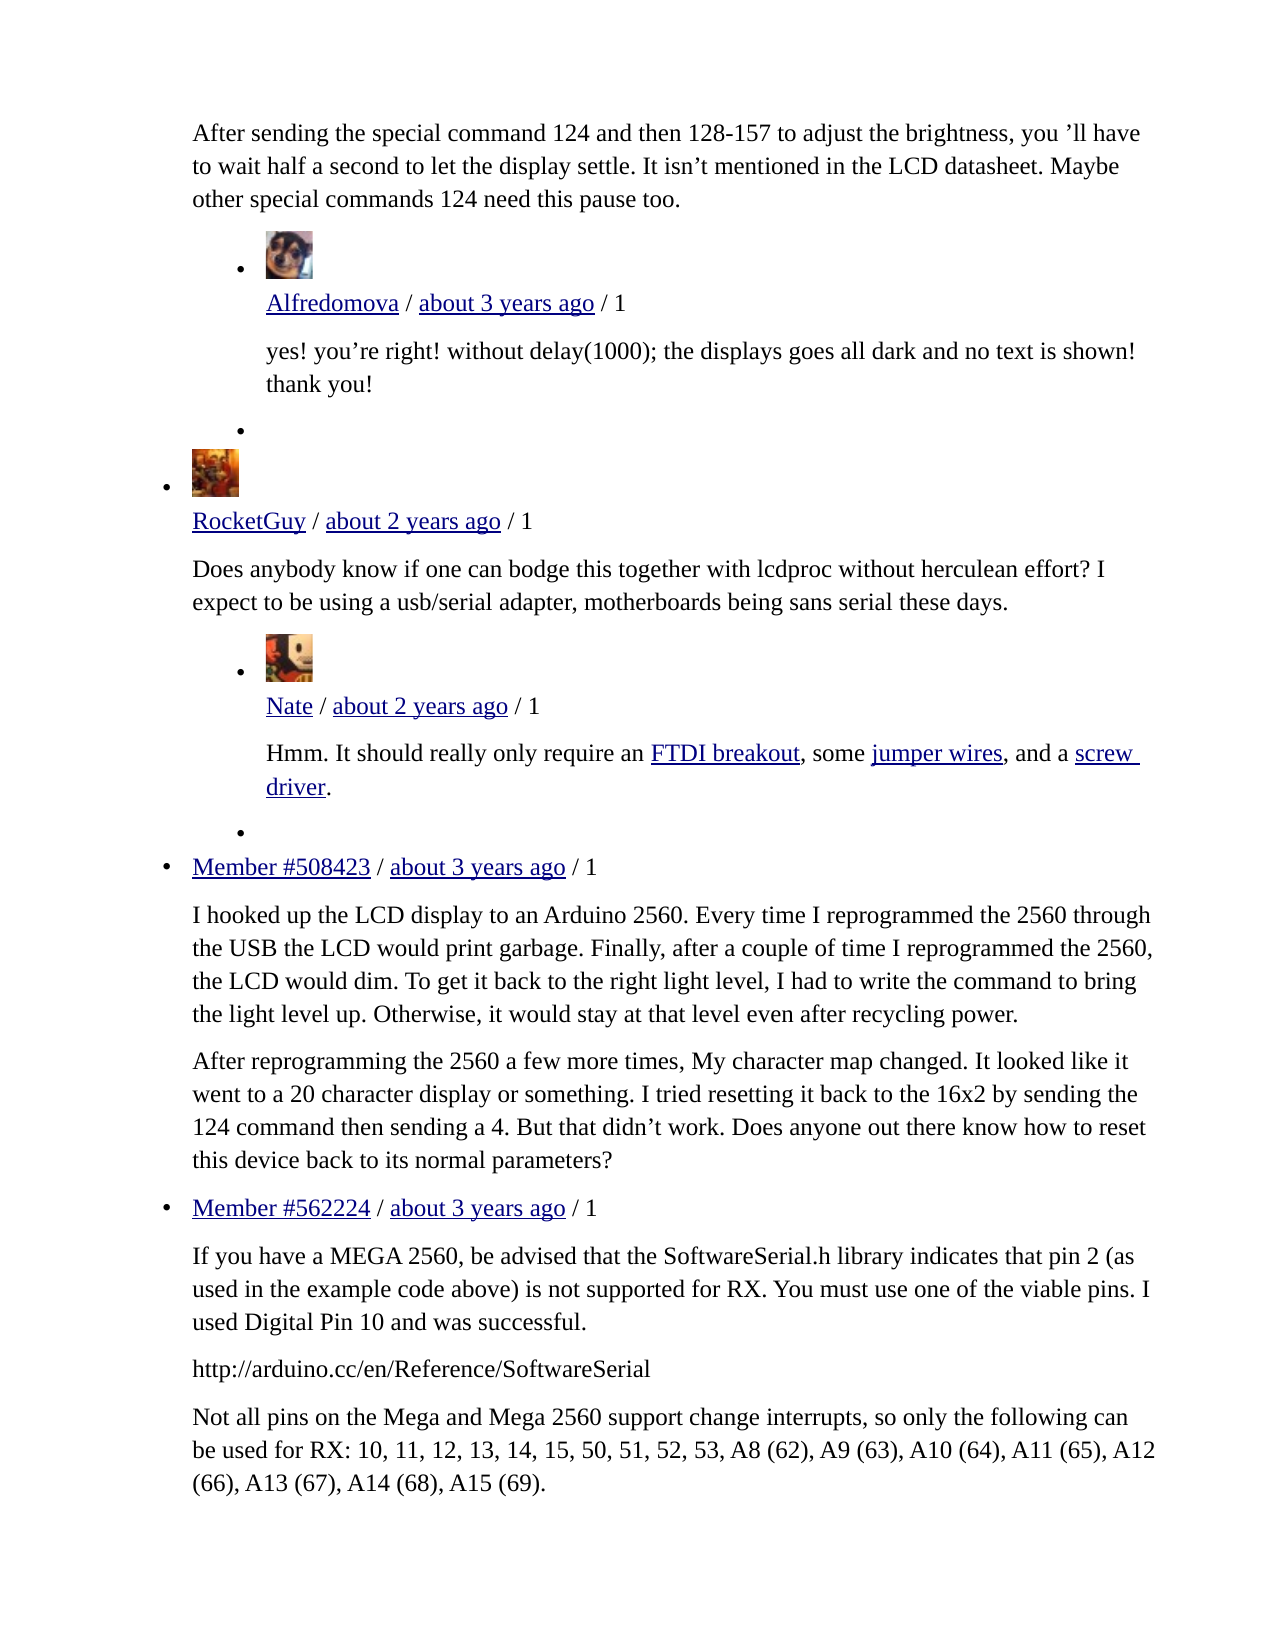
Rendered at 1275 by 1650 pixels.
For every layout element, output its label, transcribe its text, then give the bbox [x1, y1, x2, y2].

list If you have a MEGA 2560, be advised that the SoftwareSerial.h library indicates that pin 2 (as used in the example code above) is not supported for RX. You must use one of the viable pins. I used Digital Pin 10 and was successful. [162, 1241, 1157, 1336]
list Does anybody know if one can bodge this together with lcdproc without herculean effort? I expect to be using a usb/serial adapter, motherboards being sans serial these days. [162, 554, 1157, 616]
list Nate / about 2 years ago / 1 [236, 691, 1157, 720]
list Hmm. It should really only require an FTDI breakout, some jumper wires, and a screw driver. [236, 738, 1157, 800]
list I hooked up the LCD display to an Arduino 2560. Every time I reprogrammed the 2560 through the USB the LCD would print garbage. Finally, after a couple of time I reprogrammed the 2560, the LCD would dim. To get it back to the right light level, I had to write the command to bring the light level up. Otherwise, it would stay at that level even after recycling power. [162, 900, 1157, 1028]
list RocketGuy / about 2 years ago / 1 [162, 506, 1157, 535]
list Not all pins on the Mega and Mega 2560 support change interrupts, so only the following can be used for RX: 10, 11, 12, 13, 14, 15, 50, 51, 52, 53, A8 (62), A9 (63), A10 (64), A11 (65), A12 (66), A13 (67), A14 (68), A15 (69). [162, 1402, 1157, 1497]
list After sending the special command 124 and then 128-157 to adjust the brightness, you ’ll have to wait half a second to let the display settle. It isn’t mentioned in the LCD datasheet. Maybe other special commands 124 need this pause too. [162, 118, 1157, 213]
list yes! you’re right! without delay(1000); the displays goes all dark and no text is shown! thank you! [236, 336, 1157, 398]
list After reprogramming the 2560 a few more times, My character map changed. It looked like it went to a 20 character display or something. I tried resetting it back to the 16x2 by sending the 124 command then sending a 4. But that didn’t work. Does anyone out there know how to reset this device back to its normal parameters? [162, 1046, 1157, 1174]
list Alfredomova / about 3 years ago / 1 [236, 288, 1157, 317]
list Member #562224 / about 3 years ago / 1 [162, 1193, 1157, 1222]
picture [265, 231, 313, 279]
list http://arduino.cc/en/Reference/SoftwareSerial [162, 1354, 1157, 1383]
list Member #508423 / about 3 years ago / 1 [162, 852, 1157, 881]
picture [265, 634, 313, 682]
picture [192, 449, 239, 497]
